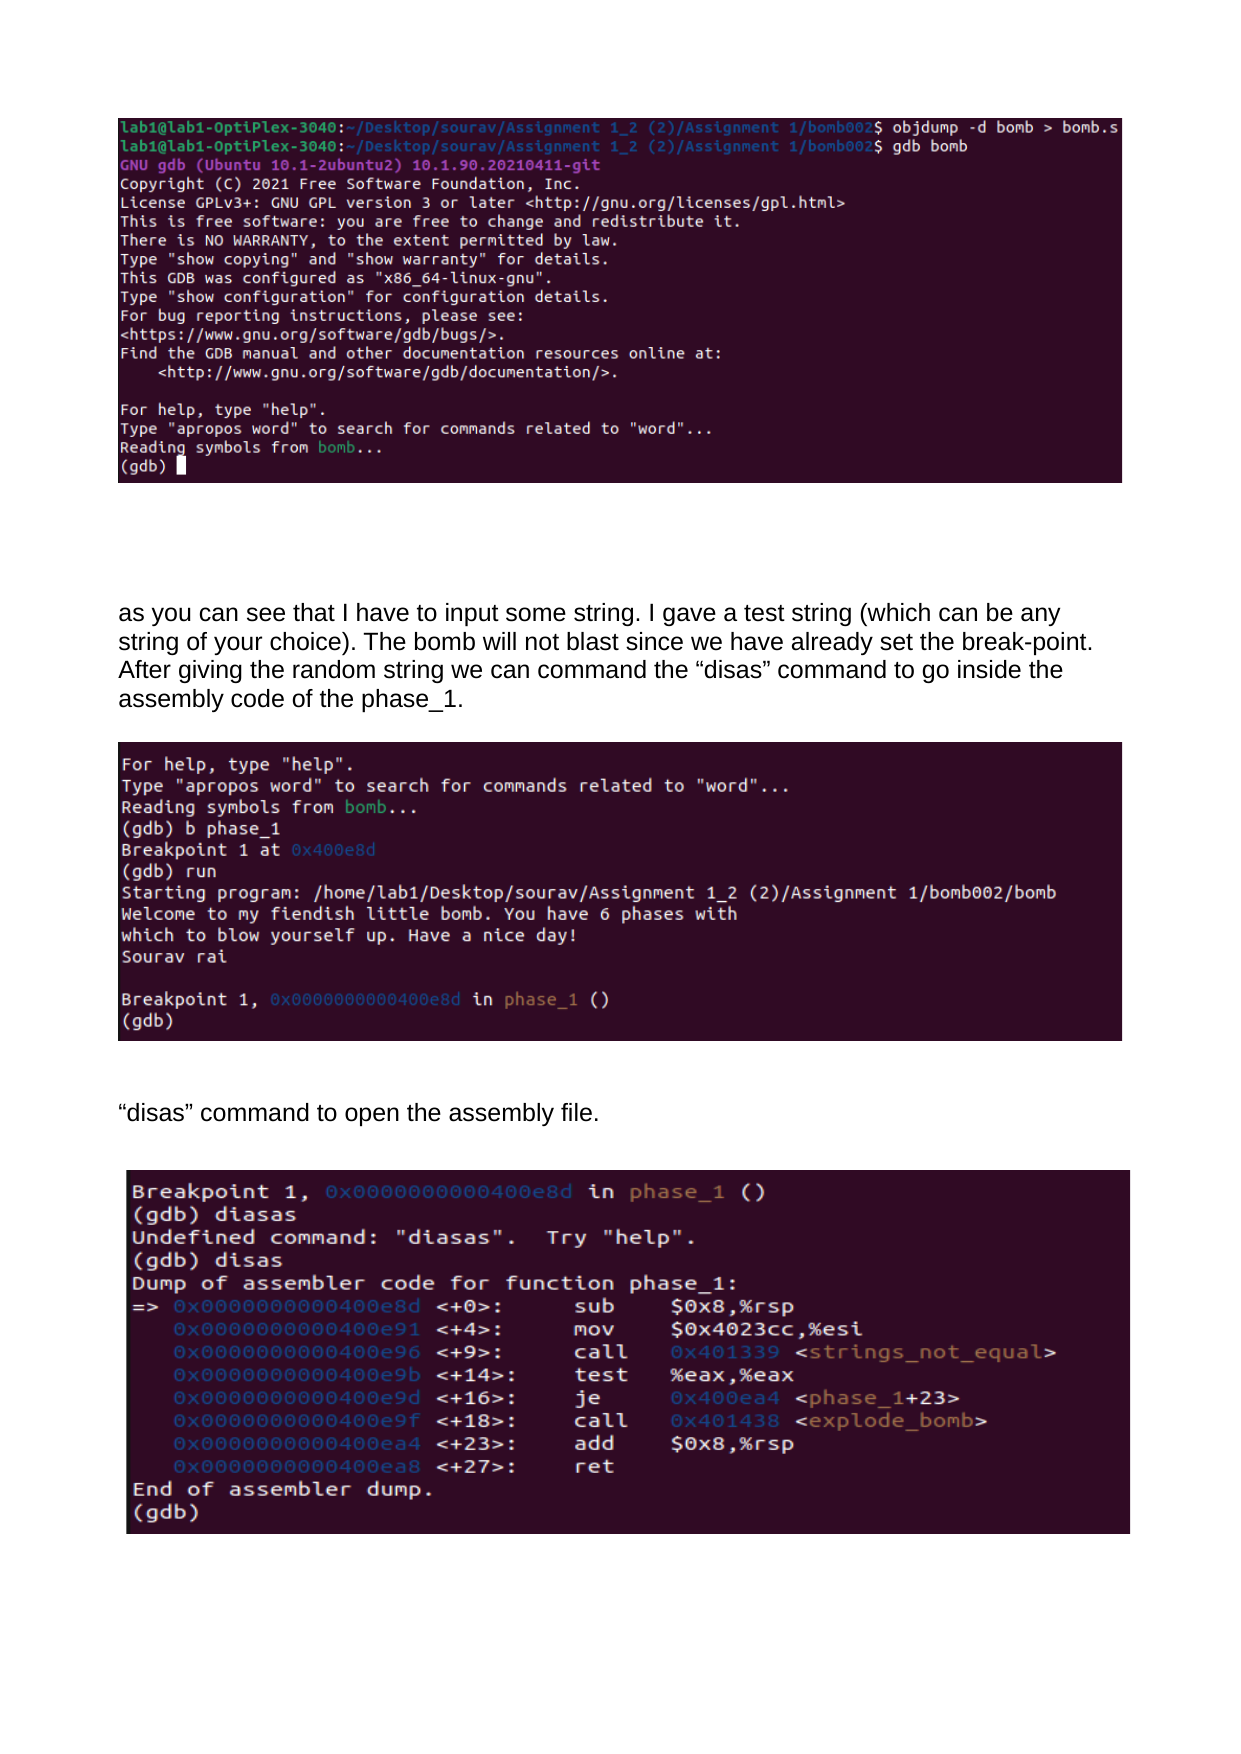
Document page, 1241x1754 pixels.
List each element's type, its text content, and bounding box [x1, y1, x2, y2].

picture [118, 742, 1123, 1041]
picture [118, 118, 1123, 483]
text “disas” command to open the assembly file. [118, 1098, 1122, 1126]
text as you can see that I have to input some string. I gave a test string (which can be any string of your choice). The bomb will not blast since we have already set the break-point. After giving the random string we can command the “disas” command to go inside the assembly code of the phase_1. [118, 598, 1122, 713]
picture [126, 1170, 1130, 1534]
